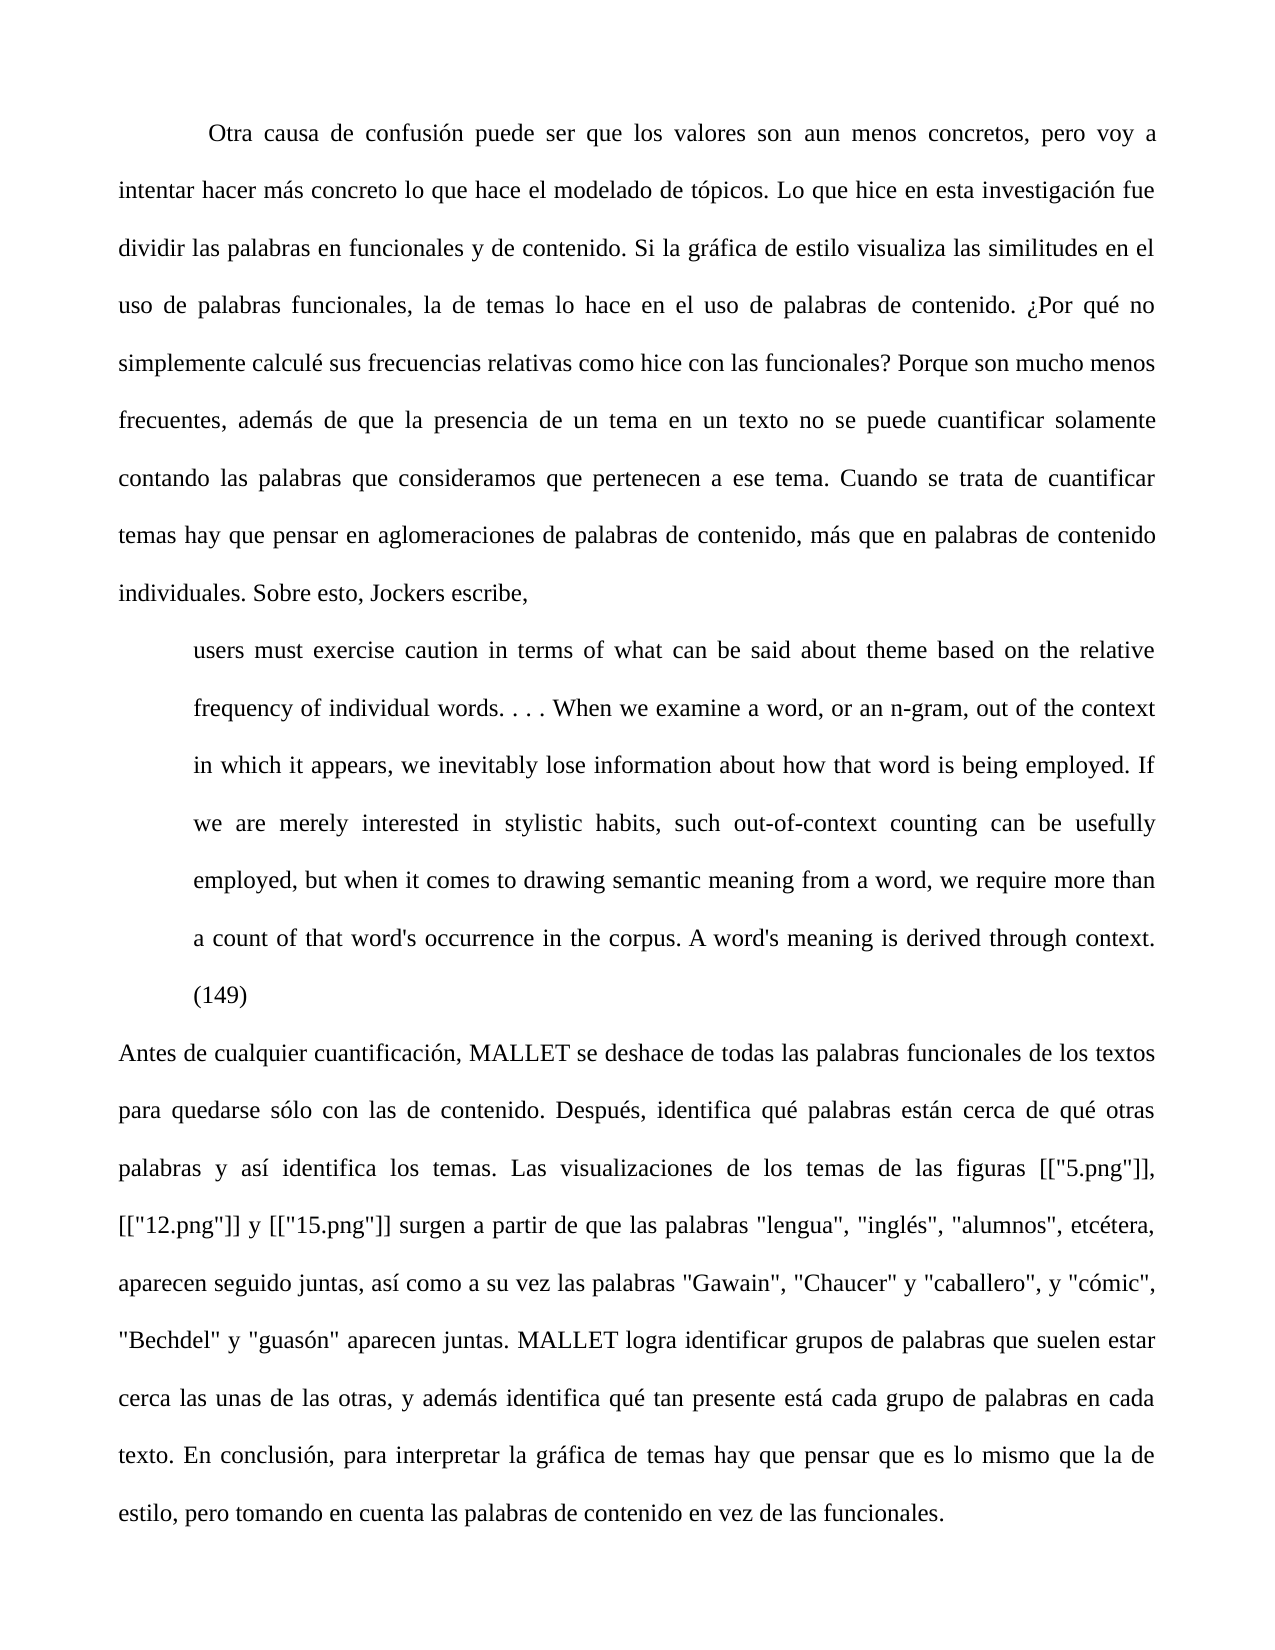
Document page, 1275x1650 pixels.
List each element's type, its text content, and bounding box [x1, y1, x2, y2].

text users must exercise caution in terms of what can be said about theme based on the relative frequency of individual words. . . . When we examine a word, or an n-gram, out of the context in which it appears, we inevitably lose information about how that word is being employed. If we are merely interested in stylistic habits, such out-of-context counting can be usefully employed, but when it comes to drawing semantic meaning from a word, we require more than a count of that word's occurrence in the corpus. A word's meaning is derived through context. (149) [193, 636, 1157, 1009]
text Antes de cualquier cuantificación, MALLET se deshace de todas las palabras funcionales de los textos para quedarse sólo con las de contenido. Después, identifica qué palabras están cerca de qué otras palabras y así identifica los temas. Las visualizaciones de los temas de las figuras [["5.png"]], [["12.png"]] y [["15.png"]] surgen a partir de que las palabras "lengua", "inglés", "alumnos", etcétera, aparecen seguido juntas, así como a su vez las palabras "Gawain", "Chaucer" y "caballero", y "cómic", "Bechdel" y "guasón" aparecen juntas. MALLET logra identificar grupos de palabras que suelen estar cerca las unas de las otras, y además identifica qué tan presente está cada grupo de palabras en cada texto. En conclusión, para interpretar la gráfica de temas hay que pensar que es lo mismo que la de estilo, pero tomando en cuenta las palabras de contenido en vez de las funcionales. [118, 1038, 1157, 1527]
text Otra causa de confusión puede ser que los valores son aun menos concretos, pero voy a intentar hacer más concreto lo que hace el modelado de tópicos. Lo que hice en esta investigación fue dividir las palabras en funcionales y de contenido. Si la gráfica de estilo visualiza las similitudes en el uso de palabras funcionales, la de temas lo hace en el uso de palabras de contenido. ¿Por qué no simplemente calculé sus frecuencias relativas como hice con las funcionales? Porque son mucho menos frecuentes, además de que la presencia de un tema en un texto no se puede cuantificar solamente contando las palabras que consideramos que pertenecen a ese tema. Cuando se trata de cuantificar temas hay que pensar en aglomeraciones de palabras de contenido, más que en palabras de contenido individuales. Sobre esto, Jockers escribe, [118, 118, 1157, 607]
